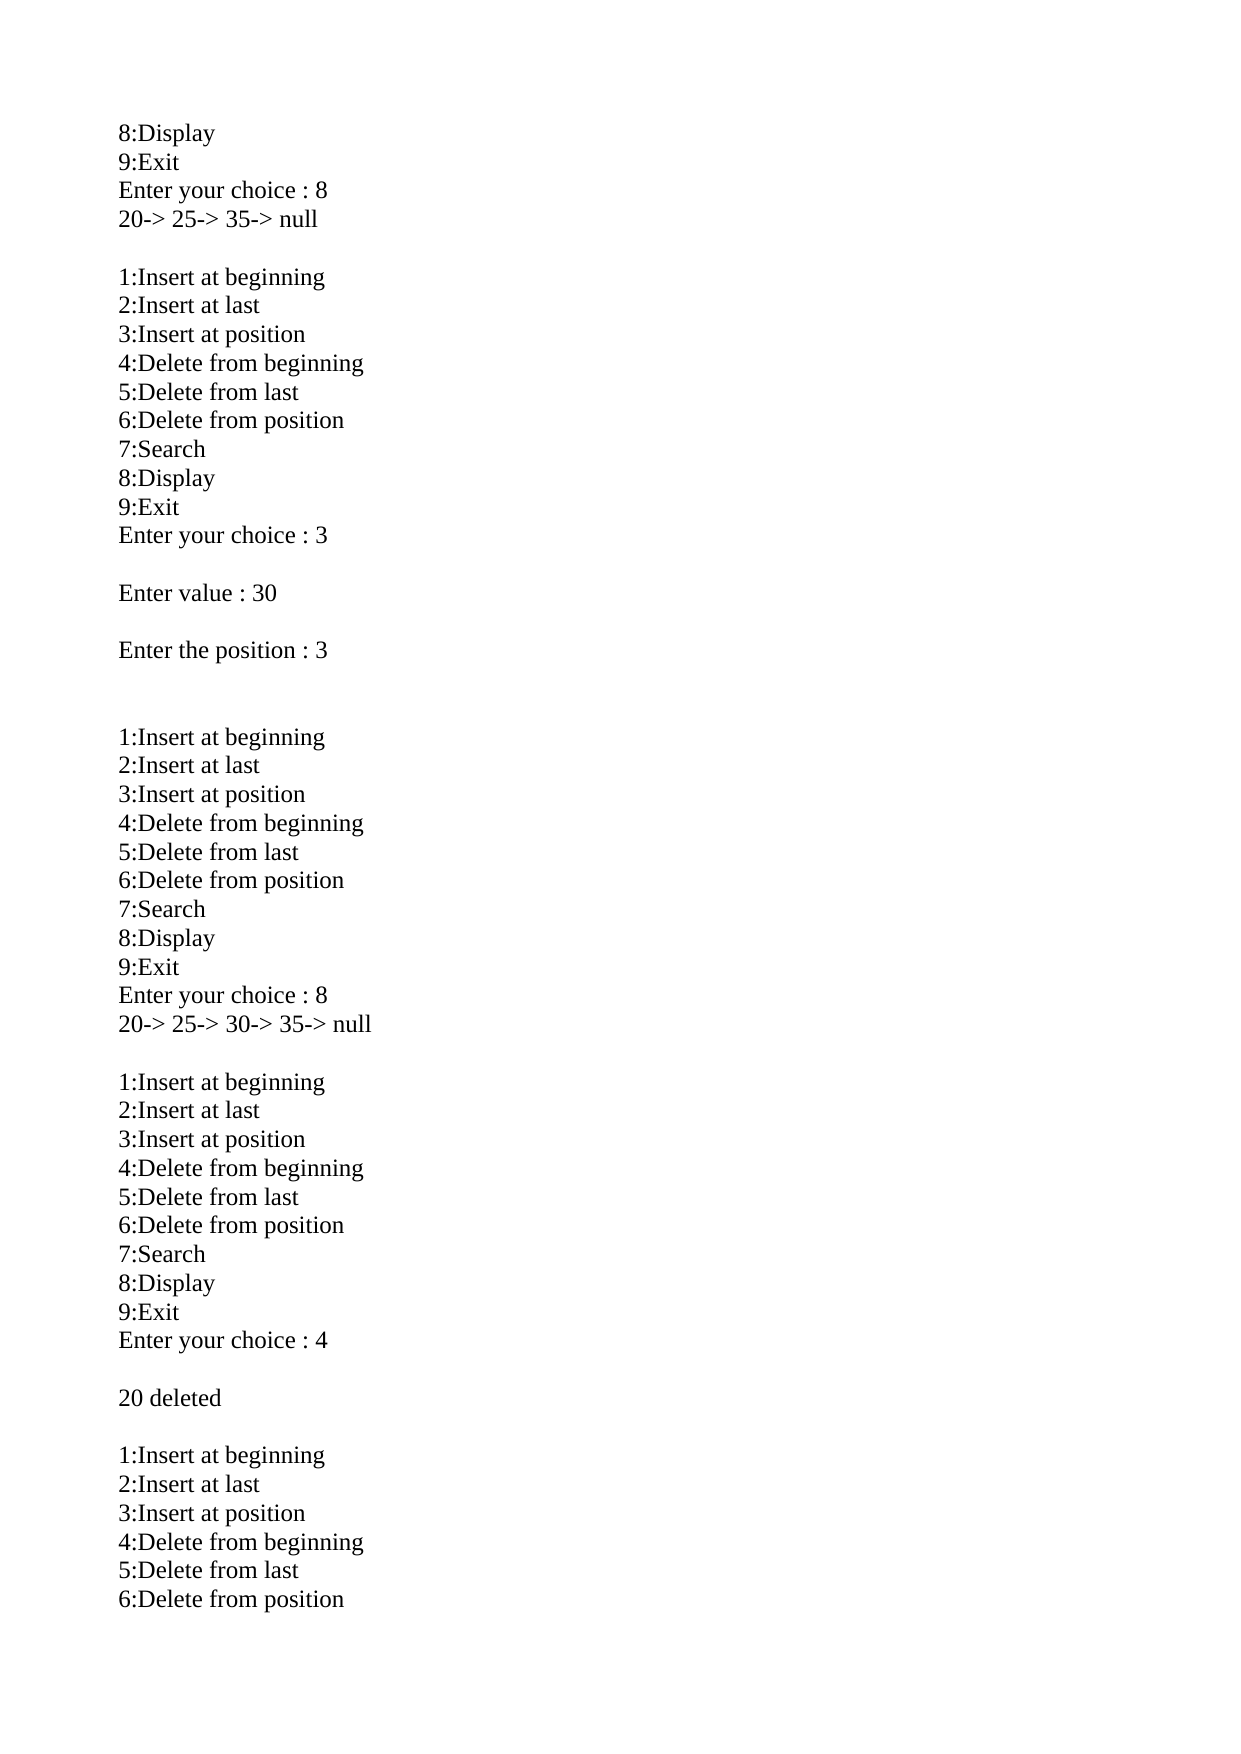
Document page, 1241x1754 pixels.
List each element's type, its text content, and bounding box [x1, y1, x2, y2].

text 5:Delete from last [118, 837, 1122, 866]
text 5:Delete from last [118, 1556, 1122, 1584]
text 2:Insert at last [118, 1469, 1122, 1498]
text 8:Display [118, 923, 1122, 952]
text 2:Insert at last [118, 291, 1122, 319]
text 1:Insert at beginning [118, 722, 1122, 751]
text 6:Delete from position [118, 1584, 1122, 1613]
text 6:Delete from position [118, 406, 1122, 434]
text 7:Search [118, 434, 1122, 463]
text 4:Delete from beginning [118, 1153, 1122, 1182]
text 3:Insert at position [118, 779, 1122, 808]
text 9:Exit [118, 492, 1122, 521]
text 20 deleted [118, 1383, 1122, 1412]
text 8:Display [118, 463, 1122, 492]
text 3:Insert at position [118, 1498, 1122, 1527]
text 1:Insert at beginning [118, 262, 1122, 291]
text 4:Delete from beginning [118, 348, 1122, 377]
text 1:Insert at beginning [118, 1441, 1122, 1469]
text 20-> 25-> 35-> null [118, 204, 1122, 233]
text 6:Delete from position [118, 1211, 1122, 1239]
text 1:Insert at beginning [118, 1067, 1122, 1096]
text 3:Insert at position [118, 319, 1122, 348]
text 7:Search [118, 1239, 1122, 1268]
text 5:Delete from last [118, 1182, 1122, 1211]
text Enter value : 30 [118, 578, 1122, 607]
text 2:Insert at last [118, 1096, 1122, 1124]
text Enter your choice : 8 [118, 176, 1122, 204]
text Enter your choice : 4 [118, 1326, 1122, 1354]
text Enter your choice : 3 [118, 521, 1122, 549]
text 9:Exit [118, 147, 1122, 176]
text 8:Display [118, 118, 1122, 147]
text 9:Exit [118, 1297, 1122, 1326]
text 3:Insert at position [118, 1124, 1122, 1153]
text 4:Delete from beginning [118, 808, 1122, 837]
text Enter the position : 3 [118, 636, 1122, 664]
text 4:Delete from beginning [118, 1527, 1122, 1556]
text 8:Display [118, 1268, 1122, 1297]
text Enter your choice : 8 [118, 981, 1122, 1009]
text 5:Delete from last [118, 377, 1122, 406]
text 20-> 25-> 30-> 35-> null [118, 1009, 1122, 1038]
text 6:Delete from position [118, 866, 1122, 894]
text 7:Search [118, 894, 1122, 923]
text 2:Insert at last [118, 751, 1122, 779]
text 9:Exit [118, 952, 1122, 981]
